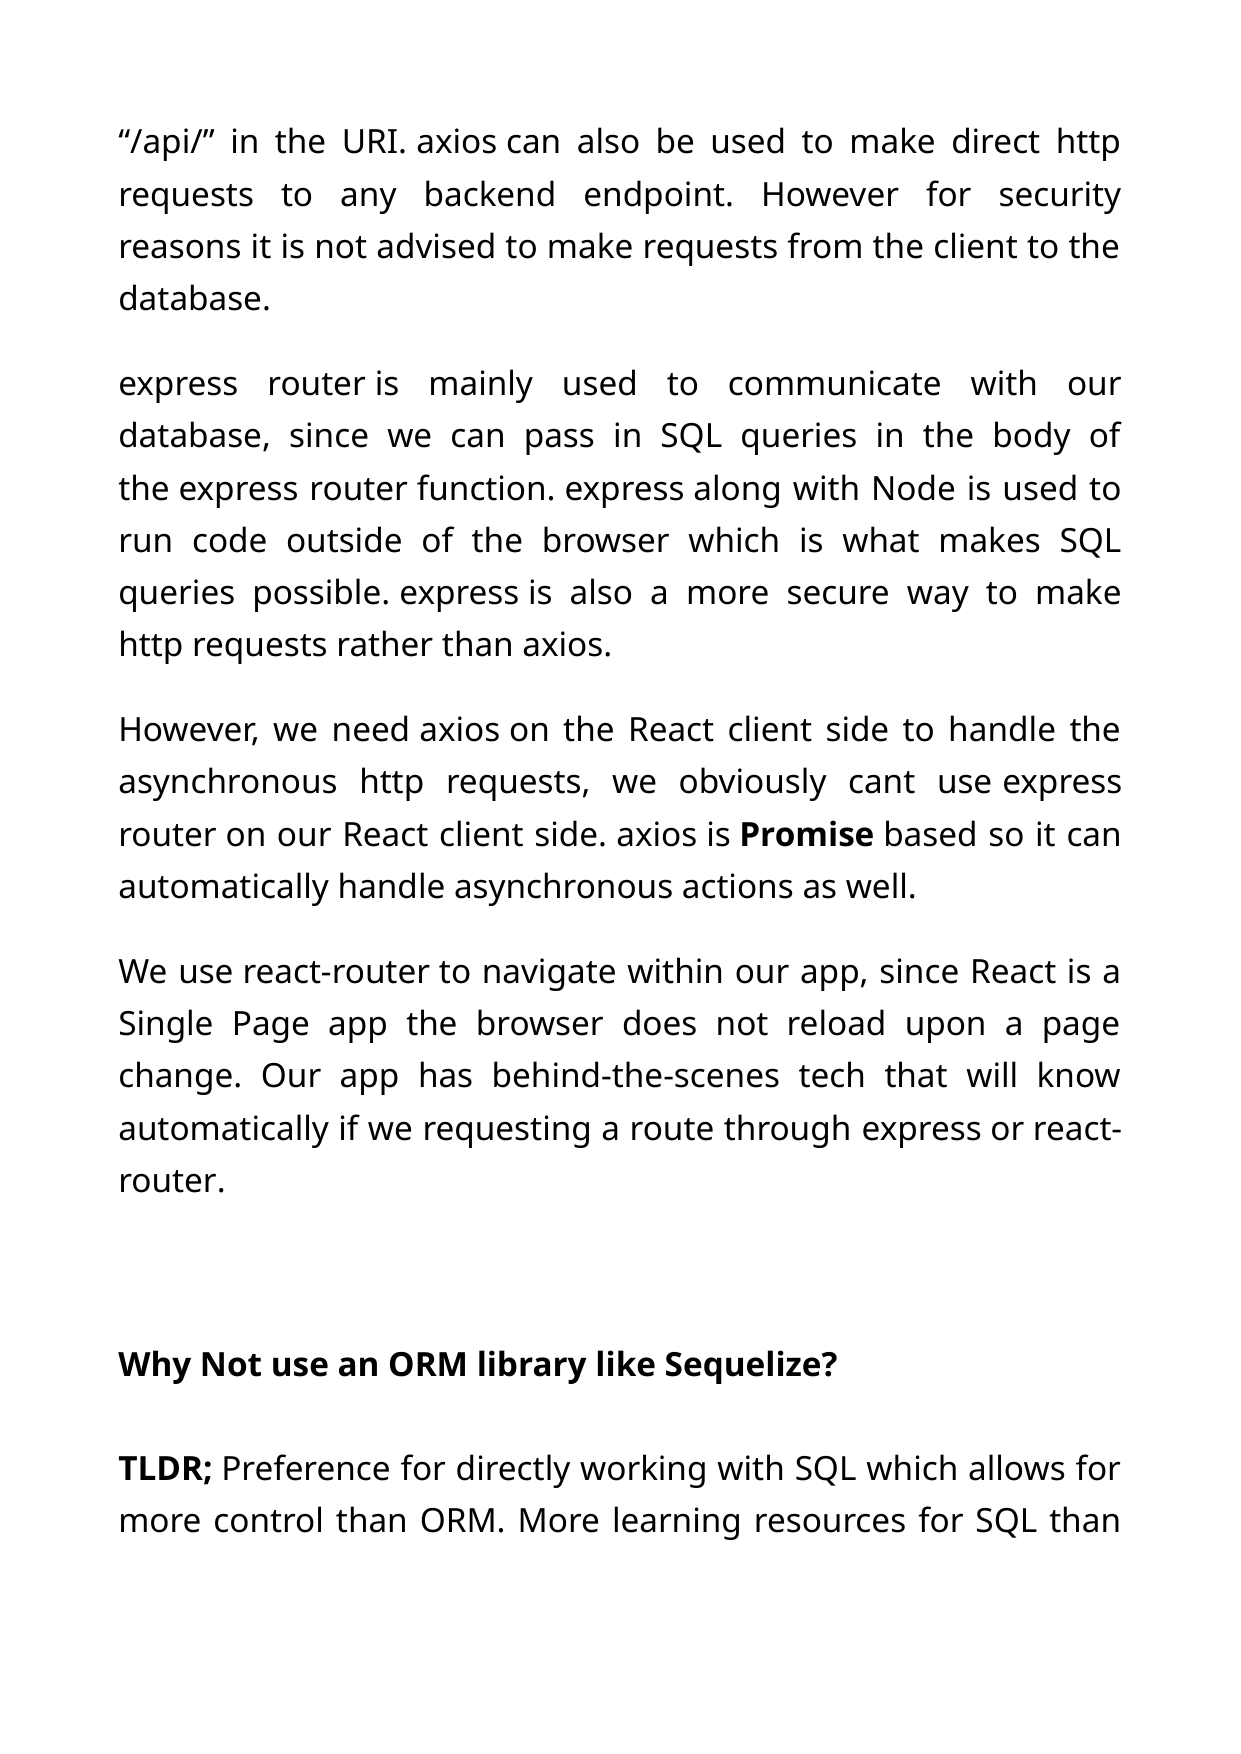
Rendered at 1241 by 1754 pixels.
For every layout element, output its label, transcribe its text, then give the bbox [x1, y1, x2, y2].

subtitle Why Not use an ORM library like Sequelize? [118, 1341, 1122, 1386]
text TLDR; Preference for directly working with SQL which allows for more control than ORM. More learning resources for SQL than [118, 1444, 1122, 1542]
text “/api/” in the URI. axios can also be used to make direct http requests to any backend endpoint. However for security reasons it is not advised to make requests from the client to the database. [118, 118, 1122, 320]
text However, we need axios on the React client side to handle the asynchronous http requests, we obviously cant use express router on our React client side. axios is Promise based so it can automatically handle asynchronous actions as well. [118, 706, 1122, 908]
text express router is mainly used to communicate with our database, since we can pass in SQL queries in the body of the express router function. express along with Node is used to run code outside of the browser which is what makes SQL queries possible. express is also a more secure way to make http requests rather than axios. [118, 360, 1122, 666]
text We use react-router to navigate within our app, since React is a Single Page app the browser does not reload upon a page change. Our app has behind-the-scenes tech that will know automatically if we requesting a route through express or react-router. [118, 948, 1122, 1202]
